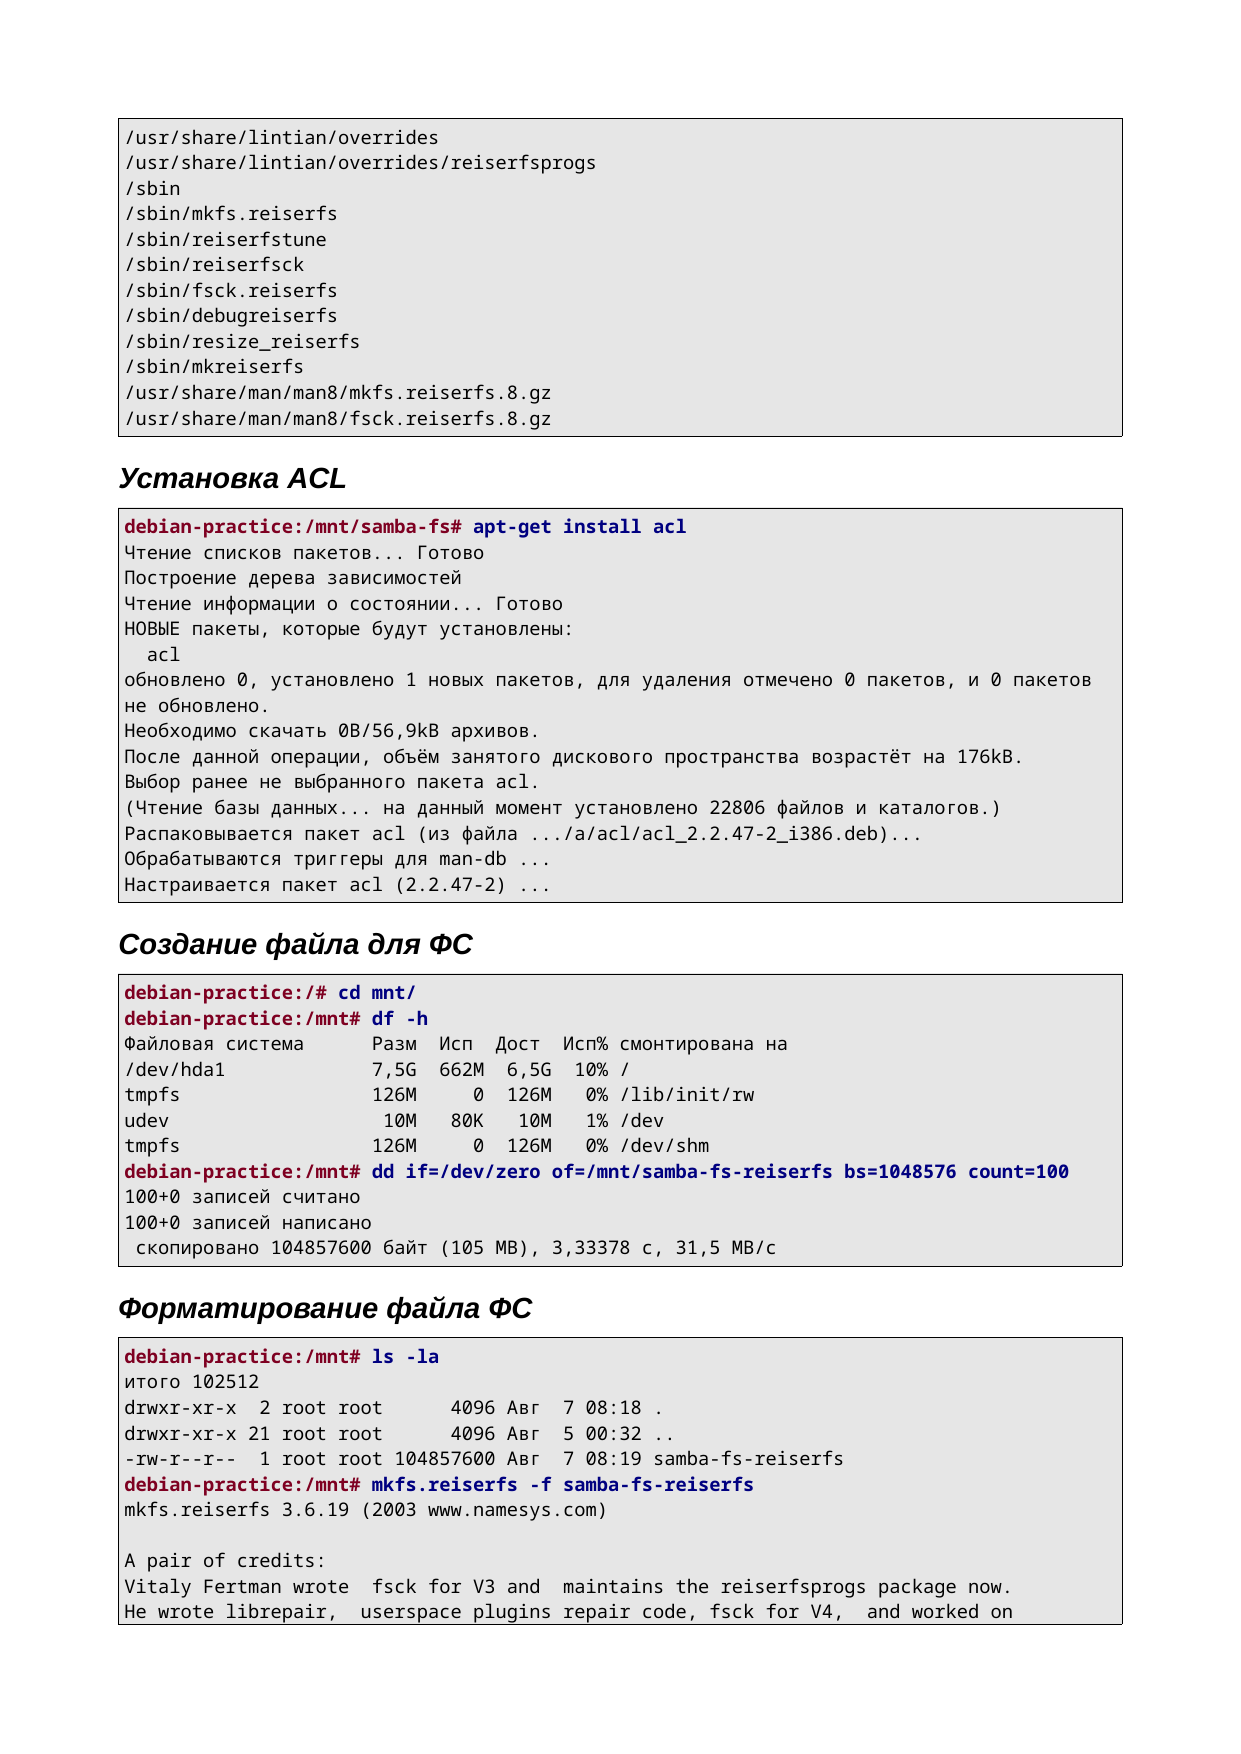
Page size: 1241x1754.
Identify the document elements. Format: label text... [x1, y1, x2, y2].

text Настраивается пакет acl (2.2.47-2) ... [119, 865, 1122, 902]
subtitle Установка ACL [118, 461, 1122, 495]
text После данной операции, объём занятого дискового пространства возрастёт на 176kB. [119, 737, 1122, 763]
text Файловая система Разм Исп Дост Исп% смонтирована на [119, 1024, 1122, 1050]
text /sbin [119, 169, 1122, 195]
text Чтение списков пакетов... Готово [119, 533, 1122, 558]
text /dev/hda1 7,5G 662M 6,5G 10% / [119, 1050, 1122, 1076]
text tmpfs 126M 0 126M 0% /lib/init/rw [119, 1076, 1122, 1101]
text скопировано 104857600 байт (105 MB), 3,33378 c, 31,5 MB/c [119, 1229, 1122, 1266]
text Выбор ранее не выбранного пакета acl. [119, 763, 1122, 788]
text tmpfs 126M 0 126M 0% /dev/shm [119, 1127, 1122, 1152]
subtitle Форматирование файла ФС [118, 1291, 1122, 1325]
text He wrote librepair, userspace plugins repair code, fsck for V4, and worked on [119, 1592, 1122, 1624]
text acl [119, 635, 1122, 661]
text debian-practice:/mnt/samba-fs# apt-get install acl [119, 509, 1122, 533]
text debian-practice:/mnt# df -h [119, 999, 1122, 1024]
text /usr/share/man/man8/fsck.reiserfs.8.gz [119, 399, 1122, 436]
text udev 10M 80K 10M 1% /dev [119, 1101, 1122, 1127]
text Распаковывается пакет acl (из файла .../a/acl/acl_2.2.47-2_i386.deb)... [119, 814, 1122, 839]
text debian-practice:/mnt# ls -la [119, 1338, 1122, 1363]
text drwxr-xr-x 21 root root 4096 Авг 5 00:32 .. [119, 1414, 1122, 1439]
text A pair of credits: [119, 1541, 1122, 1567]
text Vitaly Fertman wrote fsck for V3 and maintains the reiserfsprogs package now. [119, 1567, 1122, 1592]
subtitle Создание файла для ФС [118, 927, 1122, 961]
text /sbin/resize_reiserfs [119, 322, 1122, 348]
text итого 102512 [119, 1363, 1122, 1388]
text /usr/share/lintian/overrides/reiserfsprogs [119, 144, 1122, 169]
text debian-practice:/mnt# mkfs.reiserfs -f samba-fs-reiserfs [119, 1465, 1122, 1490]
text /sbin/mkfs.reiserfs [119, 195, 1122, 220]
text /usr/share/lintian/overrides [119, 119, 1122, 144]
text /sbin/mkreiserfs [119, 348, 1122, 373]
text Построение дерева зависимостей [119, 558, 1122, 584]
text /sbin/reiserfsck [119, 246, 1122, 271]
text /usr/share/man/man8/mkfs.reiserfs.8.gz [119, 373, 1122, 399]
text НОВЫЕ пакеты, которые будут установлены: [119, 609, 1122, 635]
text Необходимо скачать 0B/56,9kB архивов. [119, 712, 1122, 737]
text Обрабатываются триггеры для man-db ... [119, 839, 1122, 865]
text drwxr-xr-x 2 root root 4096 Авг 7 08:18 . [119, 1388, 1122, 1414]
text debian-practice:/# cd mnt/ [119, 975, 1122, 999]
text -rw-r--r-- 1 root root 104857600 Авг 7 08:19 samba-fs-reiserfs [119, 1439, 1122, 1465]
text /sbin/reiserfstune [119, 220, 1122, 246]
text 100+0 записей считано [119, 1178, 1122, 1203]
text /sbin/fsck.reiserfs [119, 271, 1122, 297]
text обновлено 0, установлено 1 новых пакетов, для удаления отмечено 0 пакетов, и 0 пакетов не обновлено. [119, 661, 1122, 712]
text 100+0 записей написано [119, 1203, 1122, 1229]
text debian-practice:/mnt# dd if=/dev/zero of=/mnt/samba-fs-reiserfs bs=1048576 count=100 [119, 1152, 1122, 1178]
text mkfs.reiserfs 3.6.19 (2003 www.namesys.com) [119, 1490, 1122, 1516]
text Чтение информации о состоянии... Готово [119, 584, 1122, 609]
text (Чтение базы данных... на данный момент установлено 22806 файлов и каталогов.) [119, 788, 1122, 814]
text /sbin/debugreiserfs [119, 297, 1122, 322]
